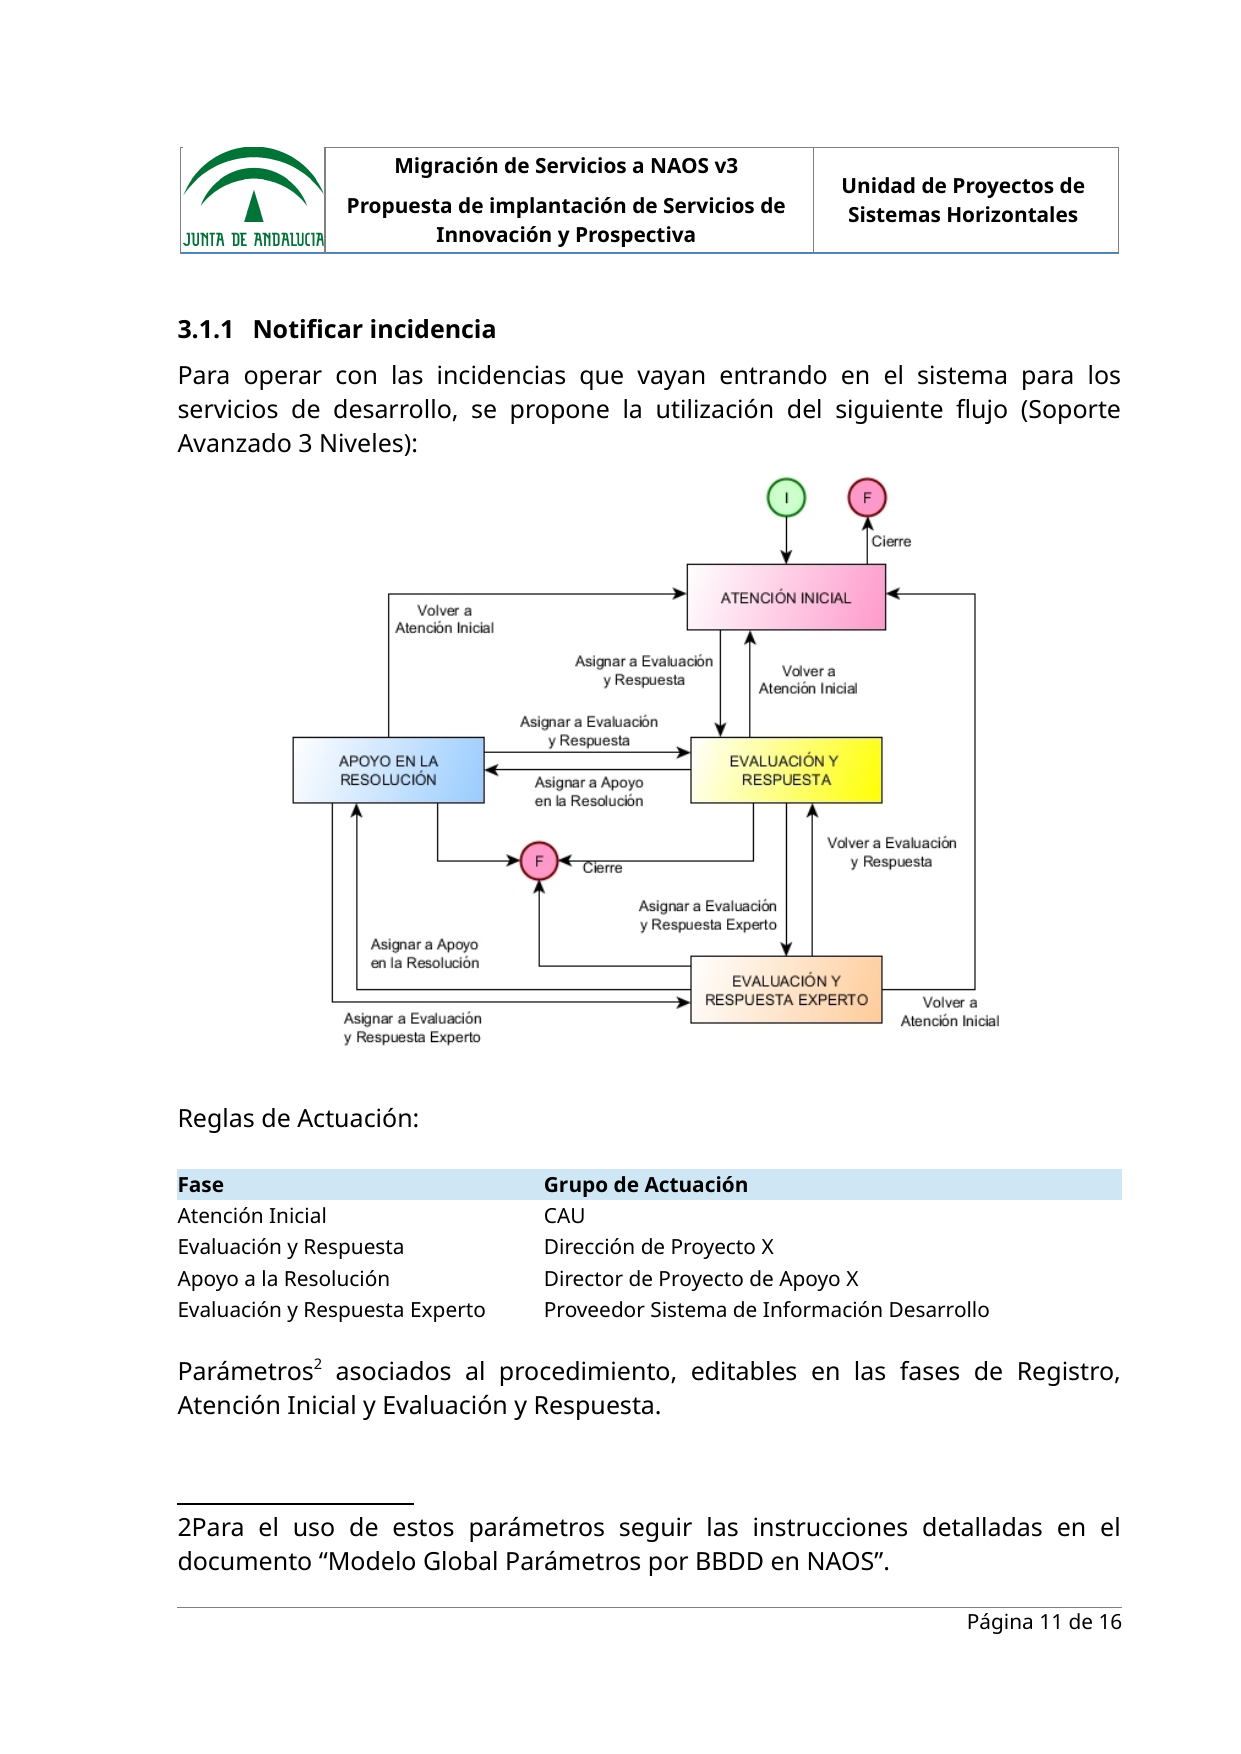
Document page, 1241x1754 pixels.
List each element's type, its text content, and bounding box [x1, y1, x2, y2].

table_cell Proveedor Sistema de Información Desarrollo [544, 1294, 1122, 1325]
text Para operar con las incidencias que vayan entrando en el sistema para los servicios de desarrollo, se propone la utilización del siguiente flujo (Soporte Avanzado 3 Niveles): [177, 358, 1122, 460]
text Parámetros asociados al procedimiento, editables en las fases de Registro, Atención Inicial y Evaluación y Respuesta. [177, 1353, 1122, 1421]
text Para el uso de estos parámetros seguir las instrucciones detalladas en el documento “Modelo Global Parámetros por BBDD en NAOS”. [177, 1510, 1122, 1578]
picture [183, 147, 324, 246]
table_header Grupo de Actuación [544, 1169, 1122, 1200]
table_cell Atención Inicial [177, 1200, 544, 1231]
table_cell Dirección de Proyecto X [544, 1231, 1122, 1262]
table_cell CAU [544, 1200, 1122, 1231]
table_cell Apoyo a la Resolución [177, 1263, 544, 1294]
table_cell Director de Proyecto de Apoyo X [544, 1263, 1122, 1294]
table_header Fase [177, 1169, 544, 1200]
subtitle Notificar incidencia [177, 311, 1122, 346]
table_cell Evaluación y Respuesta [177, 1231, 544, 1262]
table_cell Evaluación y Respuesta Experto [177, 1294, 544, 1325]
text Reglas de Actuación: [177, 1101, 1122, 1134]
picture [278, 460, 1021, 1067]
